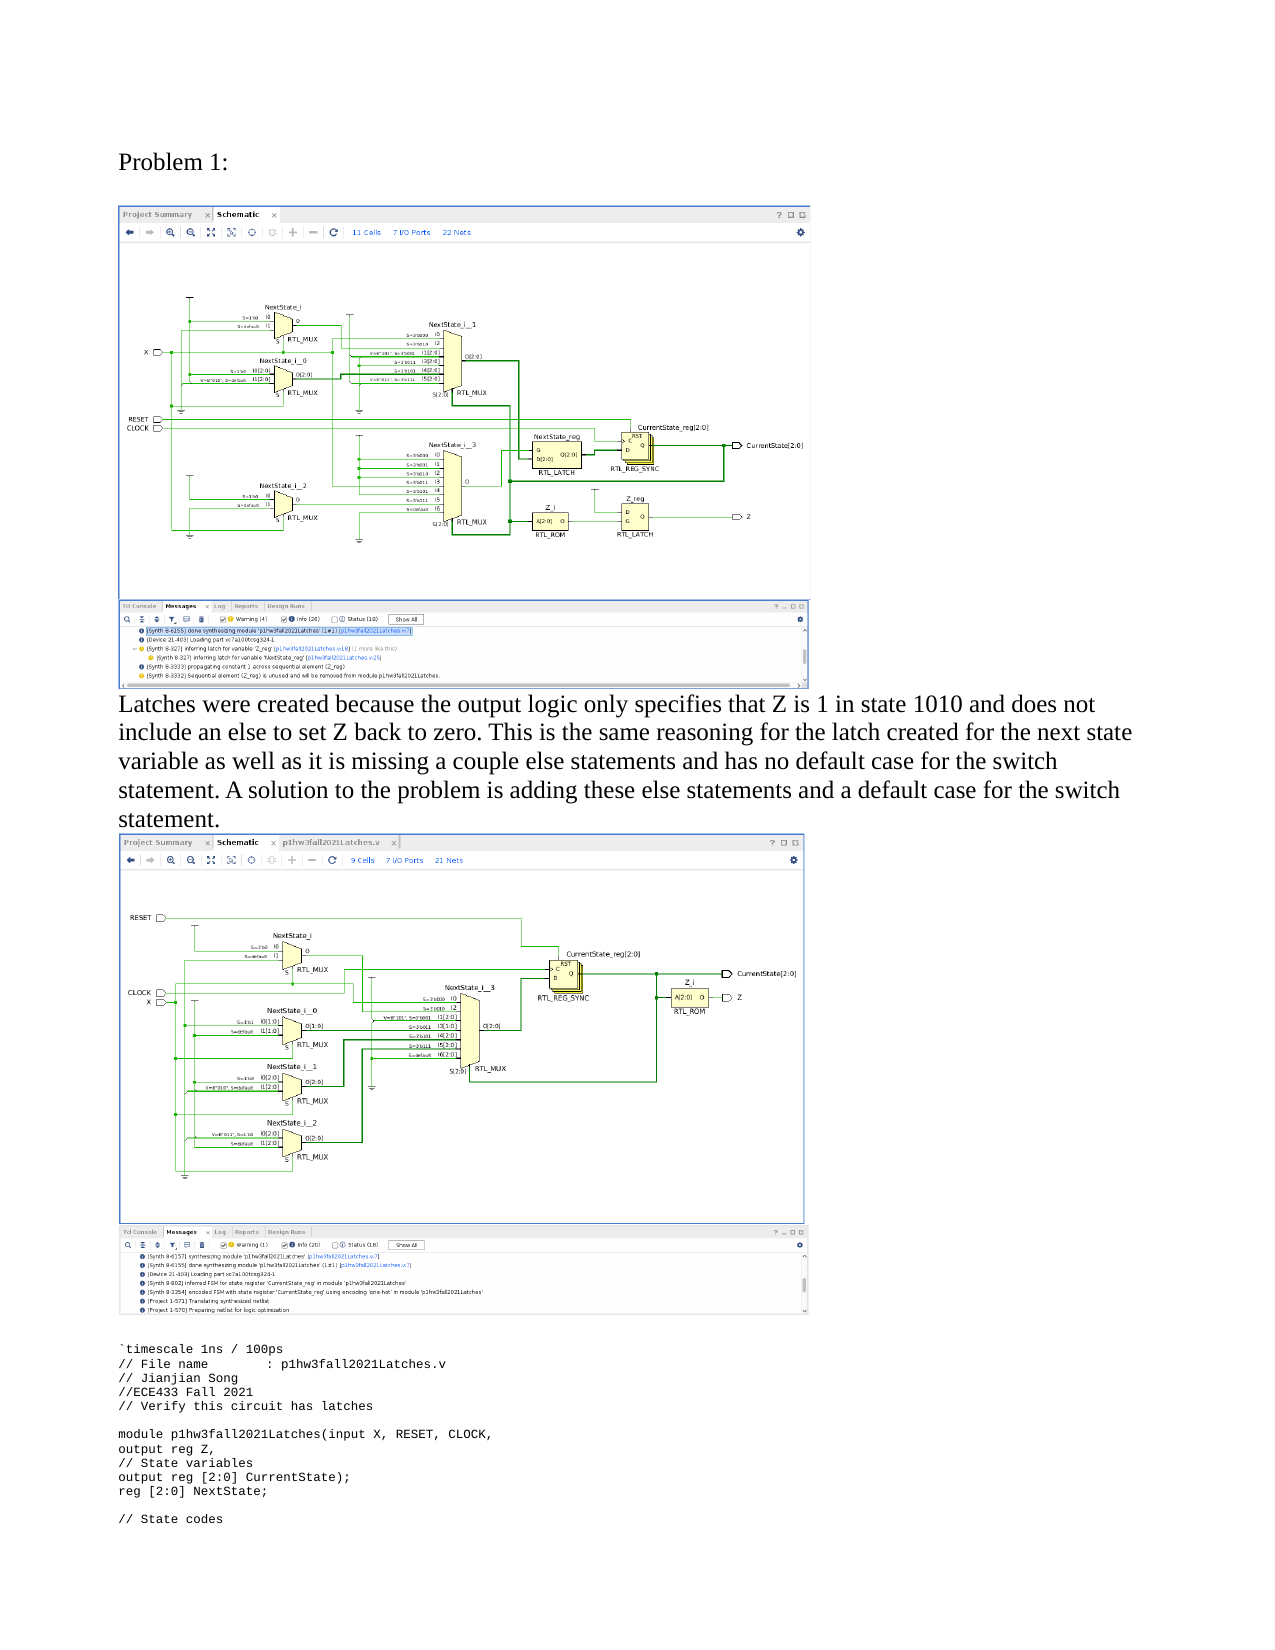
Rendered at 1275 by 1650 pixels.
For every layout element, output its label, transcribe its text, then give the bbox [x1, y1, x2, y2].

text //ECE433 Fall 2021 [118, 1386, 1157, 1400]
text Problem 1: [118, 147, 1157, 176]
text reg [2:0] NextState; [118, 1485, 1157, 1499]
text Latches were created because the output logic only specifies that Z is 1 in state 1010 and does not include an else to set Z back to zero. This is the same reasoning for the latch created for the next state variable as well as it is missing a couple else statements and has no default case for the switch statement. A solution to the problem is adding these else statements and a default case for the switch statement. [118, 689, 1157, 832]
text `timescale 1ns / 100ps [118, 1343, 1157, 1358]
text // File name : p1hw3fall2021Latches.v [118, 1358, 1157, 1372]
text output reg Z, [118, 1443, 1157, 1457]
text // Jianjian Song [118, 1372, 1157, 1386]
picture [118, 204, 811, 689]
text // State variables [118, 1457, 1157, 1471]
text // State codes [118, 1513, 1157, 1528]
picture [118, 832, 809, 1315]
text // Verify this circuit has latches [118, 1400, 1157, 1414]
text module p1hw3fall2021Latches(input X, RESET, CLOCK, [118, 1428, 1157, 1443]
text output reg [2:0] CurrentState); [118, 1471, 1157, 1485]
